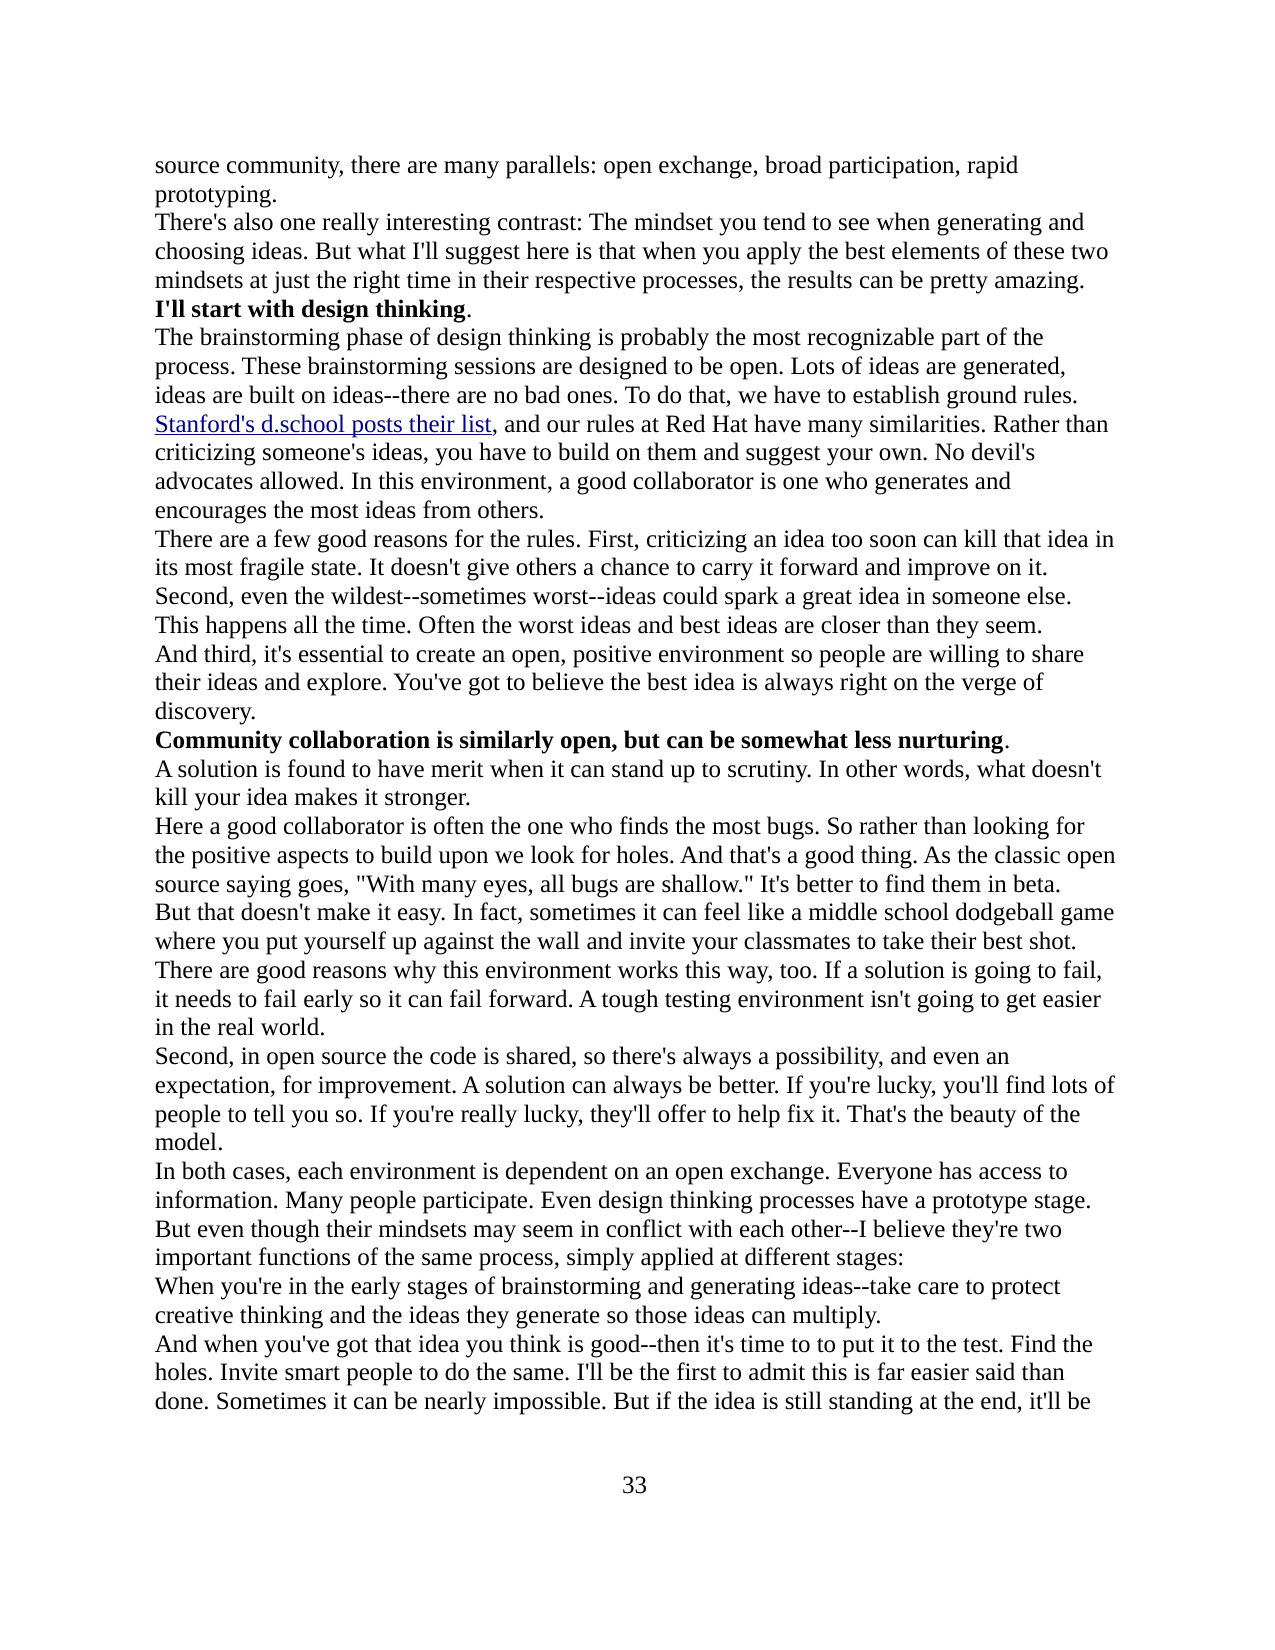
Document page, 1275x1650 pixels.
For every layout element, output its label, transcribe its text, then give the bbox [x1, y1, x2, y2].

table_cell A solution is found to have merit when it can stand up to scrutiny. In other words, what doesn't kill your idea makes it stronger. [150, 754, 1125, 811]
table_cell There's also one really interesting contrast: The mindset you tend to see when generating and choosing ideas. But what I'll suggest here is that when you apply the best elements of these two mindsets at just the right time in their respective processes, the results can be pretty amazing. [150, 208, 1125, 294]
table_cell And when you've got that idea you think is good--then it's time to to put it to the test. Find the holes. Invite smart people to do the same. I'll be the first to admit this is far easier said than done. Sometimes it can be nearly impossible. But if the idea is still standing at the end, it'll be [150, 1329, 1125, 1415]
table_cell But that doesn't make it easy. In fact, sometimes it can feel like a middle school dodgeball game where you put yourself up against the wall and invite your classmates to take their best shot. [150, 898, 1125, 955]
table_cell The brainstorming phase of design thinking is probably the most recognizable part of the process. These brainstorming sessions are designed to be open. Lots of ideas are generated, ideas are built on ideas--there are no bad ones. To do that, we have to establish ground rules. Stanford's d.school posts their list, and our rules at Red Hat have many similarities. Rather than criticizing someone's ideas, you have to build on them and suggest your own. No devil's advocates allowed. In this environment, a good collaborator is one who generates and encourages the most ideas from others. [150, 323, 1125, 524]
table_cell There are good reasons why this environment works this way, too. If a solution is going to fail, it needs to fail early so it can fail forward. A tough testing environment isn't going to get easier in the real world. [150, 955, 1125, 1041]
table_cell And third, it's essential to create an open, positive environment so people are willing to share their ideas and explore. You've got to believe the best idea is always right on the verge of discovery. [150, 639, 1125, 725]
table_cell Second, in open source the code is shared, so there's always a possibility, and even an expectation, for improvement. A solution can always be better. If you're lucky, you'll find lots of people to tell you so. If you're really lucky, they'll offer to help fix it. That's the beauty of the model. [150, 1041, 1125, 1156]
table_cell There are a few good reasons for the rules. First, criticizing an idea too soon can kill that idea in its most fragile state. It doesn't give others a chance to carry it forward and improve on it. Second, even the wildest--sometimes worst--ideas could spark a great idea in someone else. This happens all the time. Often the worst ideas and best ideas are closer than they seem. [150, 524, 1125, 639]
table_cell When you're in the early stages of brainstorming and generating ideas--take care to protect creative thinking and the ideas they generate so those ideas can multiply. [150, 1271, 1125, 1329]
table_cell Here a good collaborator is often the one who finds the most bugs. So rather than looking for the positive aspects to build upon we look for holes. And that's a good thing. As the classic open source saying goes, "With many eyes, all bugs are shallow." It's better to find them in beta. [150, 811, 1125, 897]
table_cell Community collaboration is similarly open, but can be somewhat less nurturing. [150, 725, 1125, 754]
table_cell I'll start with design thinking. [150, 294, 1125, 322]
table_cell source community, there are many parallels: open exchange, broad participation, rapid prototyping. [150, 150, 1125, 207]
table_cell But even though their mindsets may seem in conflict with each other--I believe they're two important functions of the same process, simply applied at different stages: [150, 1214, 1125, 1271]
table_cell In both cases, each environment is dependent on an open exchange. Everyone has access to information. Many people participate. Even design thinking processes have a prototype stage. [150, 1156, 1125, 1214]
